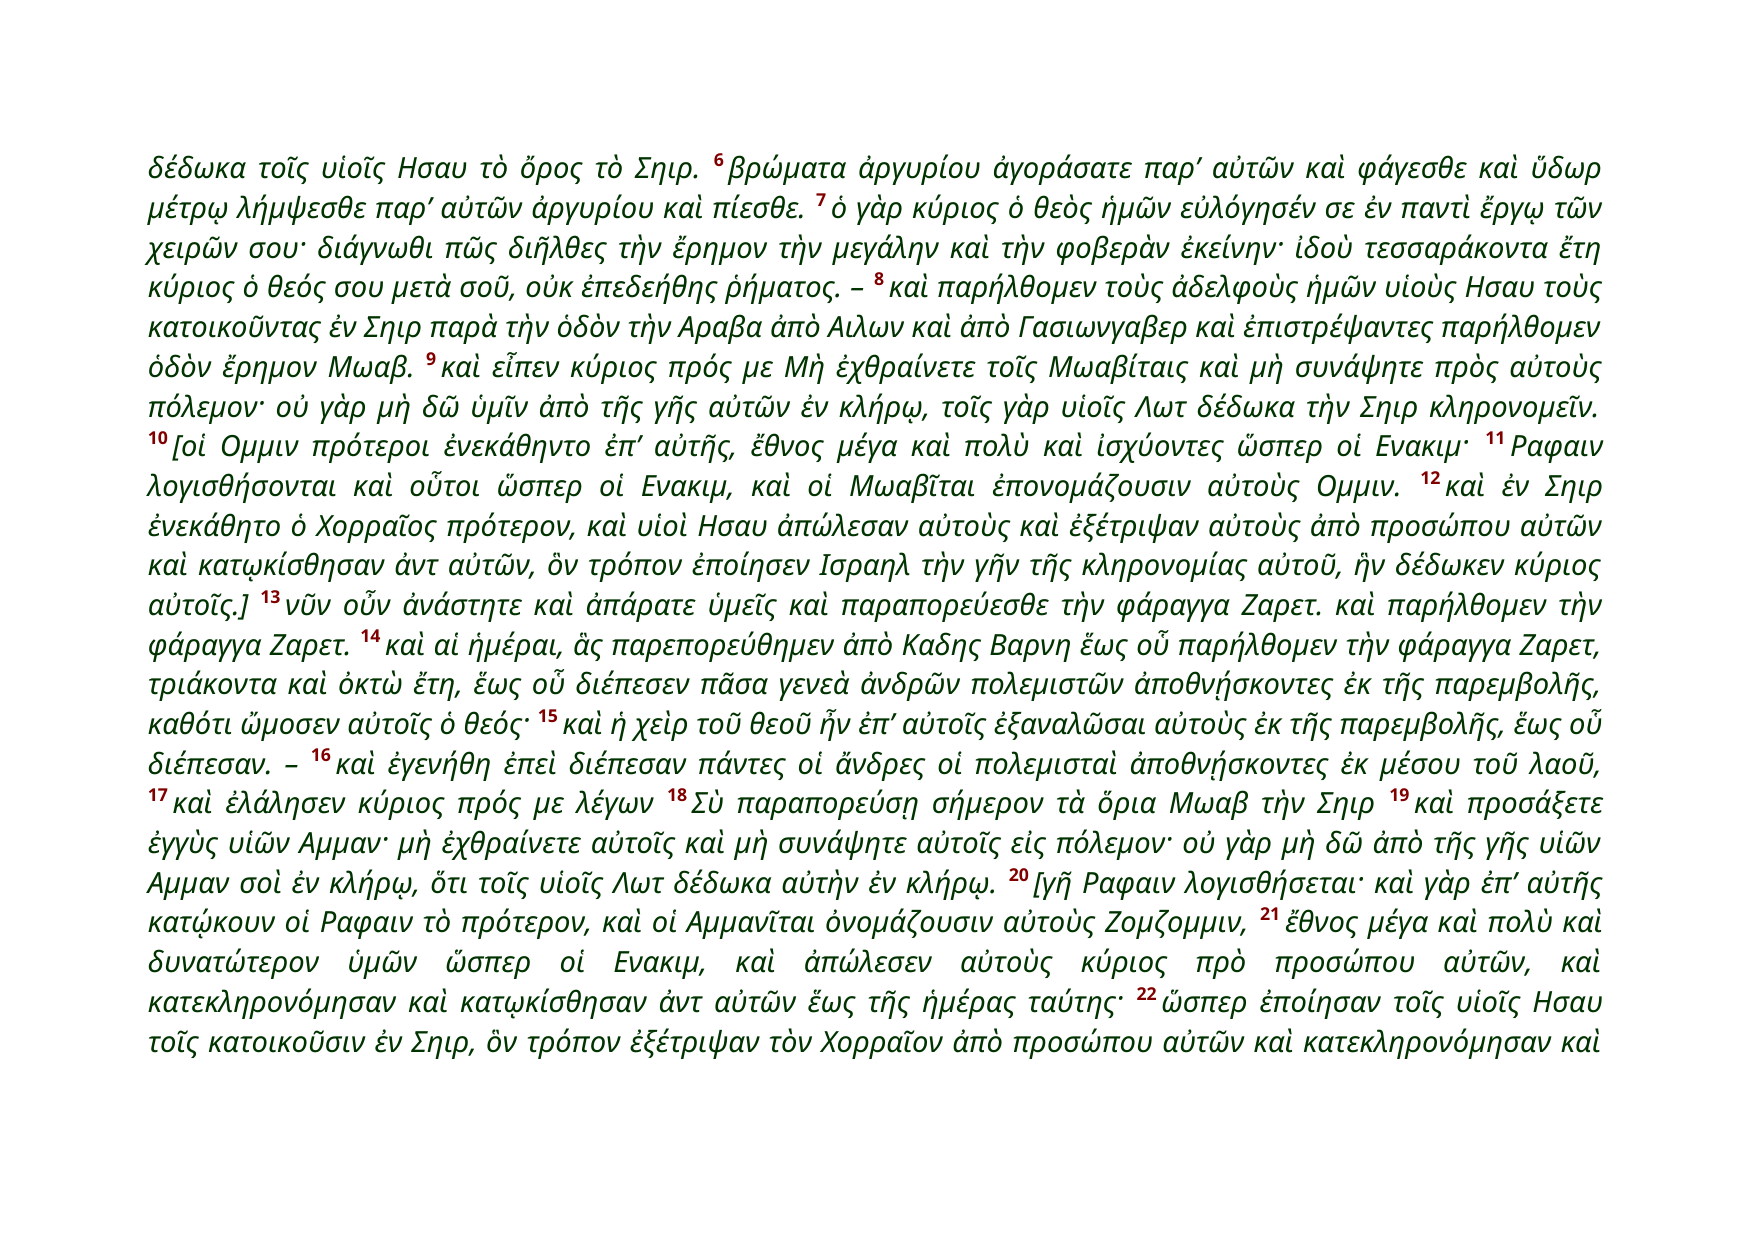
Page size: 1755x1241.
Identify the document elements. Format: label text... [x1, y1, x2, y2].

text δέδωκα τοῖς υἱοῖς Ησαυ τὸ ὄρος τὸ Σηιρ. 6 βρώματα ἀργυρίου ἀγοράσατε παρ’ αὐτῶν καὶ φάγεσθε καὶ ὕδωρ μέτρῳ λήμψεσθε παρ’ αὐτῶν ἀργυρίου καὶ πίεσθε. 7 ὁ γὰρ κύριος ὁ θεὸς ἡμῶν εὐλόγησέν σε ἐν παντὶ ἔργῳ τῶν χειρῶν σου· διάγνωθι πῶς διῆλθες τὴν ἔρημον τὴν μεγάλην καὶ τὴν φοβερὰν ἐκείνην· ἰδοὺ τεσσαράκοντα ἔτη κύριος ὁ θεός σου μετὰ σοῦ, οὐκ ἐπεδεήθης ῥήματος. – 8 καὶ παρήλθομεν τοὺς ἀδελφοὺς ἡμῶν υἱοὺς Ησαυ τοὺς κατοικοῦντας ἐν Σηιρ παρὰ τὴν ὁδὸν τὴν Αραβα ἀπὸ Αιλων καὶ ἀπὸ Γασιωνγαβερ καὶ ἐπιστρέψαντες παρήλθομεν ὁδὸν ἔρημον Μωαβ. 9 καὶ εἶπεν κύριος πρός με Μὴ ἐχθραίνετε τοῖς Μωαβίταις καὶ μὴ συνάψητε πρὸς αὐτοὺς πόλεμον· οὐ γὰρ μὴ δῶ ὑμῖν ἀπὸ τῆς γῆς αὐτῶν ἐν κλήρῳ, τοῖς γὰρ υἱοῖς Λωτ δέδωκα τὴν Σηιρ κληρονομεῖν. 10 [οἱ Ομμιν πρότεροι ἐνεκάθηντο ἐπ’ αὐτῆς, ἔθνος μέγα καὶ πολὺ καὶ ἰσχύοντες ὥσπερ οἱ Ενακιμ· 11 Ραφαιν λογισθήσονται καὶ οὗτοι ὥσπερ οἱ Ενακιμ, καὶ οἱ Μωαβῖται ἐπονομάζουσιν αὐτοὺς Ομμιν. 12 καὶ ἐν Σηιρ ἐνεκάθητο ὁ Χορραῖος πρότερον, καὶ υἱοὶ Ησαυ ἀπώλεσαν αὐτοὺς καὶ ἐξέτριψαν αὐτοὺς ἀπὸ προσώπου αὐτῶν καὶ κατῳκίσθησαν ἀντ αὐτῶν, ὃν τρόπον ἐποίησεν Ισραηλ τὴν γῆν τῆς κληρονομίας αὐτοῦ, ἣν δέδωκεν κύριος αὐτοῖς.] 13 νῦν οὖν ἀνάστητε καὶ ἀπάρατε ὑμεῖς καὶ παραπορεύεσθε τὴν φάραγγα Ζαρετ. καὶ παρήλθομεν τὴν φάραγγα Ζαρετ. 14 καὶ αἱ ἡμέραι, ἃς παρεπορεύθημεν ἀπὸ Καδης Βαρνη ἕως οὗ παρήλθομεν τὴν φάραγγα Ζαρετ, τριάκοντα καὶ ὀκτὼ ἔτη, ἕως οὗ διέπεσεν πᾶσα γενεὰ ἀνδρῶν πολεμιστῶν ἀποθνῄσκοντες ἐκ τῆς παρεμβολῆς, καθότι ὤμοσεν αὐτοῖς ὁ θεός· 15 καὶ ἡ χεὶρ τοῦ θεοῦ ἦν ἐπ’ αὐτοῖς ἐξαναλῶσαι αὐτοὺς ἐκ τῆς παρεμβολῆς, ἕως οὗ διέπεσαν. – 16 καὶ ἐγενήθη ἐπεὶ διέπεσαν πάντες οἱ ἄνδρες οἱ πολεμισταὶ ἀποθνῄσκοντες ἐκ μέσου τοῦ λαοῦ, 17 καὶ ἐλάλησεν κύριος πρός με λέγων 18 Σὺ παραπορεύσῃ σήμερον τὰ ὅρια Μωαβ τὴν Σηιρ 19 καὶ προσάξετε ἐγγὺς υἱῶν Αμμαν· μὴ ἐχθραίνετε αὐτοῖς καὶ μὴ συνάψητε αὐτοῖς εἰς πόλεμον· οὐ γὰρ μὴ δῶ ἀπὸ τῆς γῆς υἱῶν Αμμαν σοὶ ἐν κλήρῳ, ὅτι τοῖς υἱοῖς Λωτ δέδωκα αὐτὴν ἐν κλήρῳ. 20 [γῆ Ραφαιν λογισθήσεται· καὶ γὰρ ἐπ’ αὐτῆς κατῴκουν οἱ Ραφαιν τὸ πρότερον, καὶ οἱ Αμμανῖται ὀνομάζουσιν αὐτοὺς Ζομζομμιν, 21 ἔθνος μέγα καὶ πολὺ καὶ δυνατώτερον ὑμῶν ὥσπερ οἱ Ενακιμ, καὶ ἀπώλεσεν αὐτοὺς κύριος πρὸ προσώπου αὐτῶν, καὶ κατεκληρονόμησαν καὶ κατῳκίσθησαν ἀντ αὐτῶν ἕως τῆς ἡμέρας ταύτης· 22 ὥσπερ ἐποίησαν τοῖς υἱοῖς Ησαυ τοῖς κατοικοῦσιν ἐν Σηιρ, ὃν τρόπον ἐξέτριψαν τὸν Χορραῖον ἀπὸ προσώπου αὐτῶν καὶ κατεκληρονόμησαν καὶ [148, 148, 1606, 1061]
